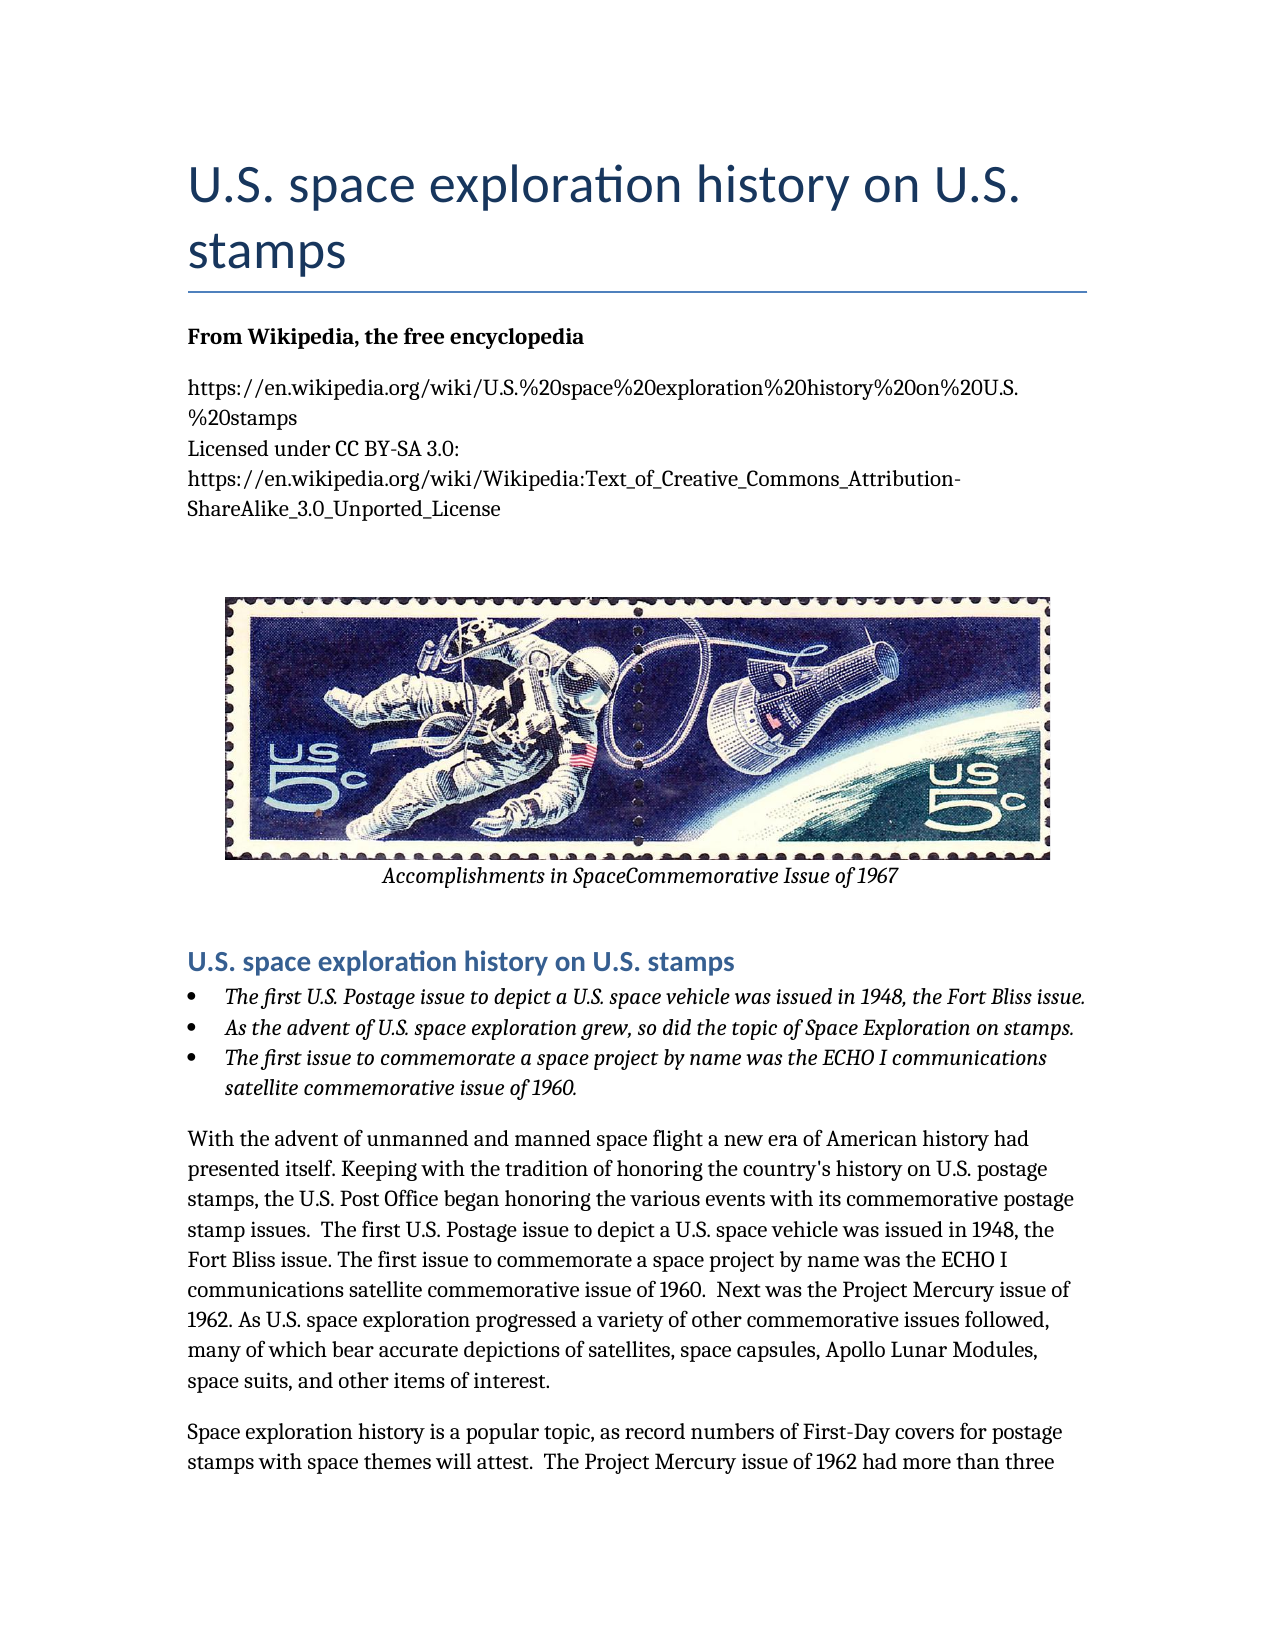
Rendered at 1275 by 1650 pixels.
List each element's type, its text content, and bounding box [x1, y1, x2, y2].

text https://en.wikipedia.org/wiki/U.S.%20space%20exploration%20history%20on%20U.S.%20stamps Licensed under CC BY-SA 3.0: https://en.wikipedia.org/wiki/Wikipedia:Text_of_Creative_Commons_Attribution-ShareAlike_3.0_Unported_License [187, 375, 1087, 522]
text From Wikipedia, the free encyclopedia [187, 324, 1087, 350]
text With the advent of unmanned and manned space flight a new era of American history had presented itself. Keeping with the tradition of honoring the country's history on U.S. postage stamps, the U.S. Post Office began honoring the various events with its commemorative postage stamp issues. The first U.S. Postage issue to depict a U.S. space vehicle was issued in 1948, the Fort Bliss issue. The first issue to commemorate a space project by name was the ECHO I communications satellite commemorative issue of 1960. Next was the Project Mercury issue of 1962. As U.S. space exploration progressed a variety of other commemorative issues followed, many of which bear accurate depictions of satellites, space capsules, Apollo Lunar Modules, space suits, and other items of interest. [187, 1126, 1087, 1394]
picture [225, 597, 1050, 860]
list The first U.S. Postage issue to depict a U.S. space vehicle was issued in 1948, the Fort Bliss issue. [187, 984, 1087, 1011]
title U.S. space exploration history on U.S. stamps [187, 150, 1087, 293]
list The first issue to commemorate a space project by name was the ECHO I communications satellite commemorative issue of 1960. [187, 1044, 1087, 1101]
subtitle U.S. space exploration history on U.S. stamps [187, 943, 1087, 979]
list As the advent of U.S. space exploration grew, so did the topic of Space Exploration on stamps. [187, 1014, 1087, 1041]
text Space exploration history is a popular topic, as record numbers of First-Day covers for postage stamps with space themes will attest. The Project Mercury issue of 1962 had more than three [187, 1418, 1087, 1475]
text Accomplishments in SpaceCommemorative Issue of 1967 [187, 598, 1087, 889]
